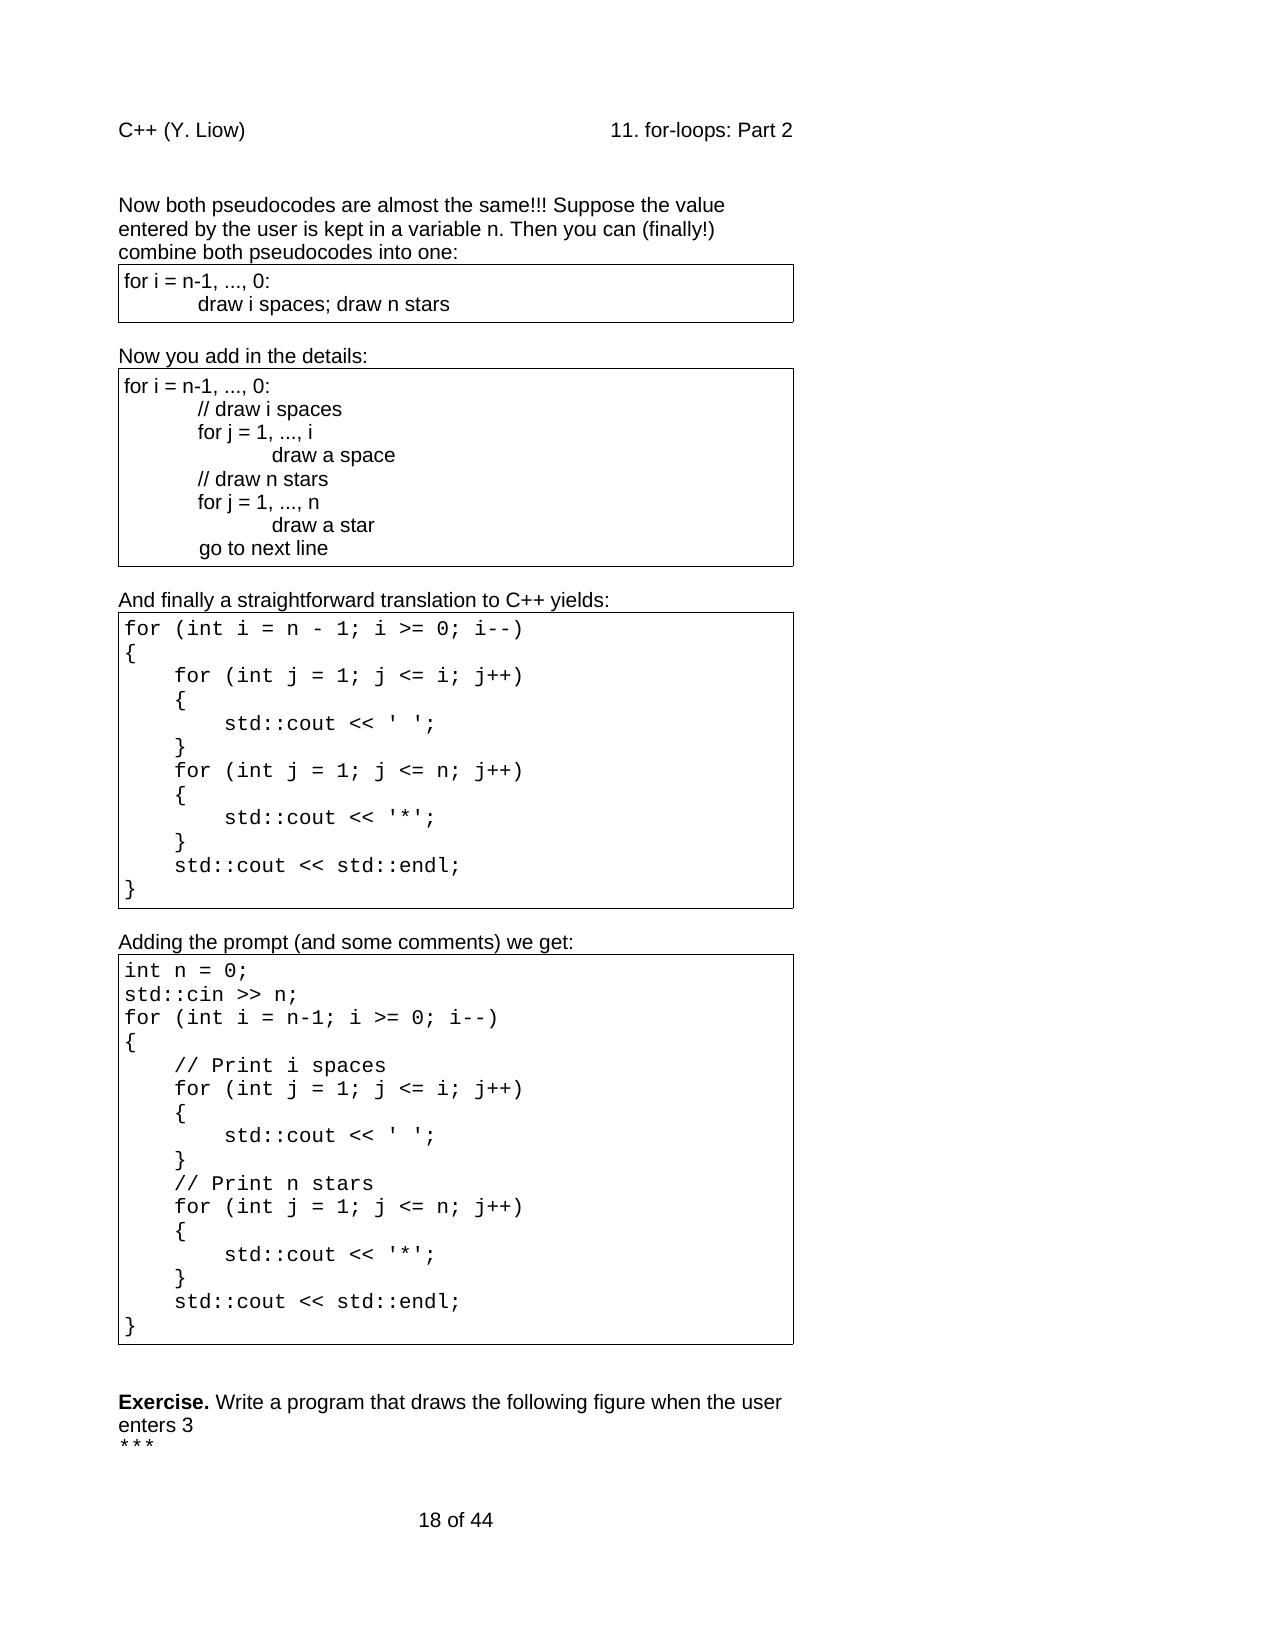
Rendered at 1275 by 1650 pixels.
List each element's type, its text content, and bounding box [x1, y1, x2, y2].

text *** [118, 1437, 793, 1461]
text And finally a straightforward translation to C++ yields: [118, 589, 793, 612]
text Adding the prompt (and some comments) we get: [118, 931, 793, 954]
text Now you add in the details: [118, 345, 793, 368]
table_header for i = n-1, ..., 0: // draw i spaces for j = 1, ..., i draw a space // draw n stars for j = 1, ..., n draw a star go to next line [119, 369, 793, 566]
table_header for i = n-1, ..., 0: draw i spaces; draw n stars [119, 265, 793, 322]
text Exercise. Write a program that draws the following figure when the user enters 3 [118, 1391, 793, 1437]
text Now both pseudocodes are almost the same!!! Suppose the value entered by the user is kept in a variable n. Then you can (finally!) combine both pseudocodes into one: [118, 194, 793, 264]
table_header int n = 0; std::cin >> n; for (int i = n-1; i >= 0; i--) { // Print i spaces for (int j = 1; j <= i; j++) { std::cout << ' '; } // Print n stars for (int j = 1; j <= n; j++) { std::cout << '*'; } std::cout << std::endl; } [119, 955, 793, 1344]
table_header for (int i = n - 1; i >= 0; i--) { for (int j = 1; j <= i; j++) { std::cout << ' '; } for (int j = 1; j <= n; j++) { std::cout << '*'; } std::cout << std::endl; } [119, 613, 793, 908]
